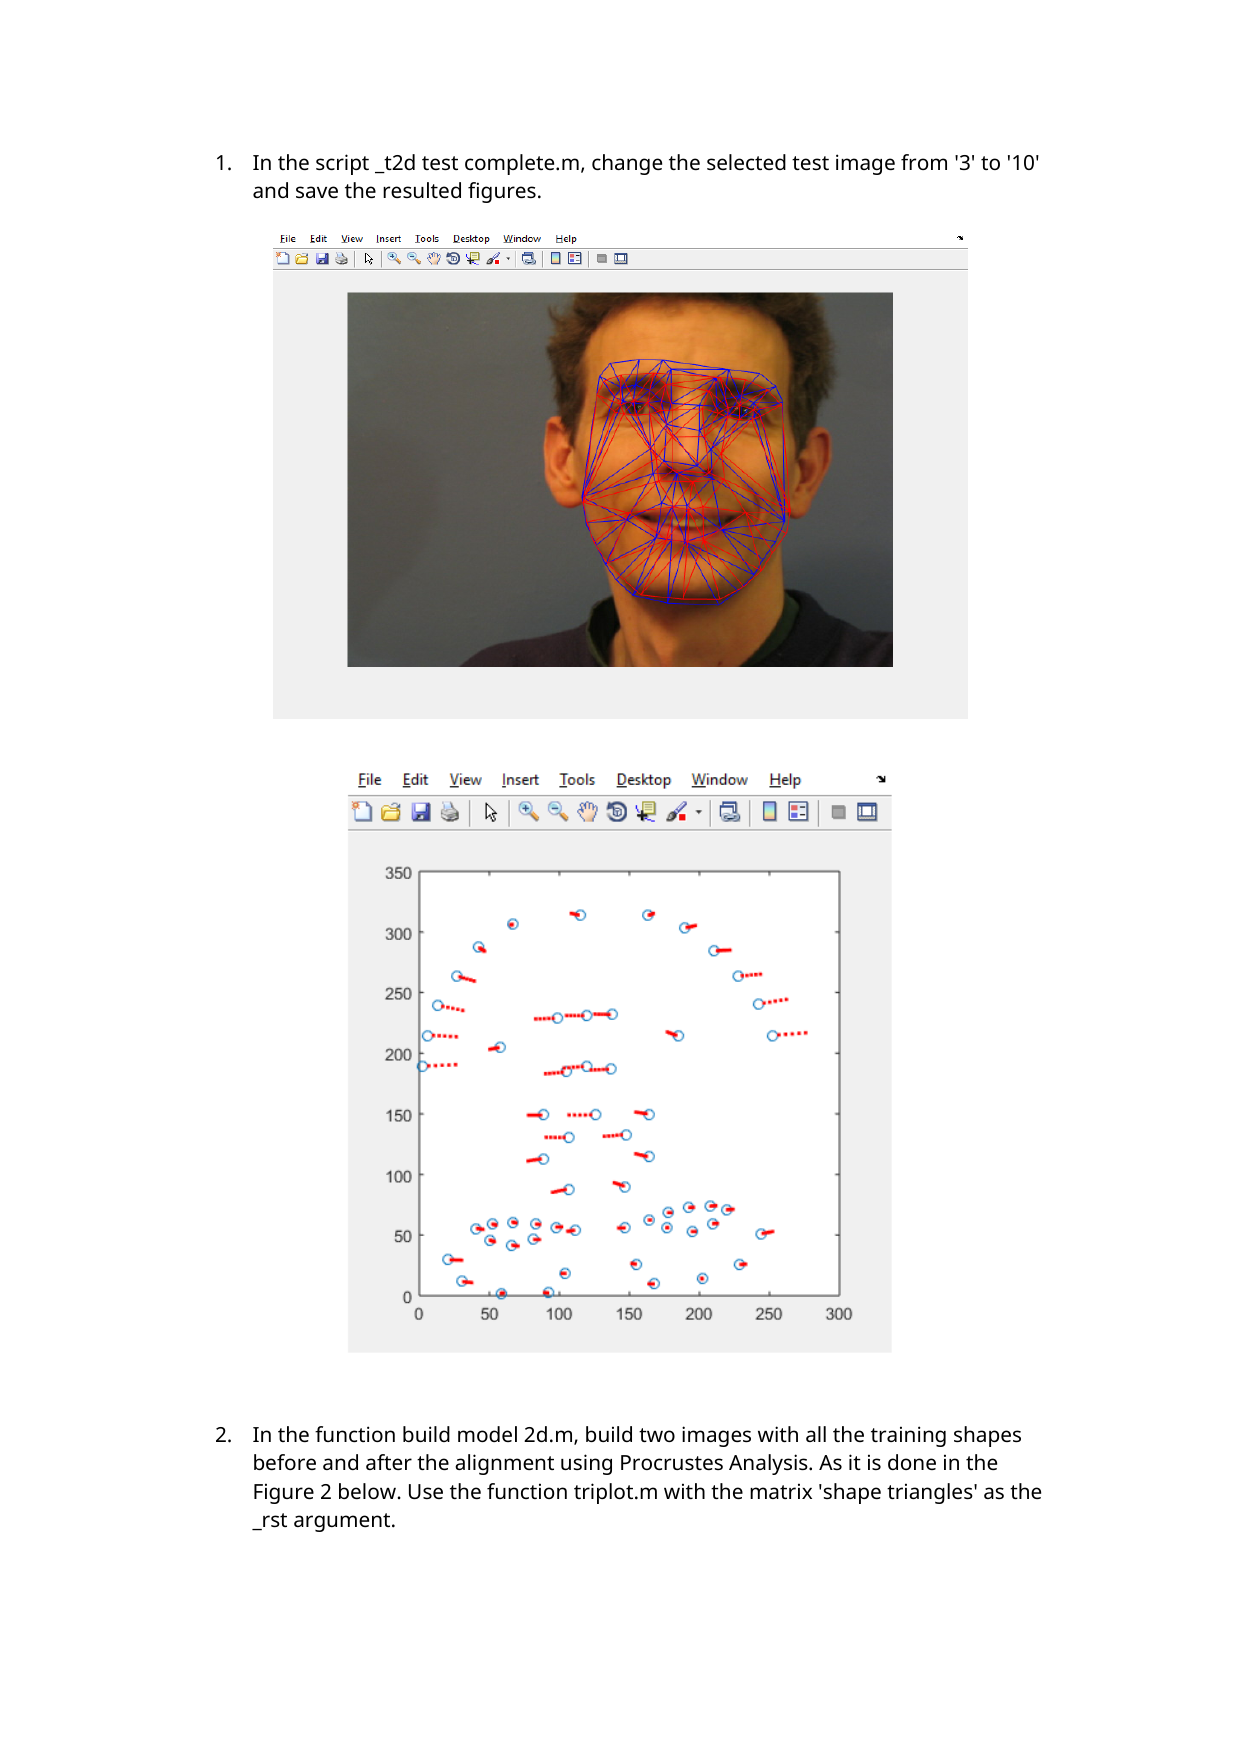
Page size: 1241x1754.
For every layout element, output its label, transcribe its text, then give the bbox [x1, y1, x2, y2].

list In the function build model 2d.m, build two images with all the training shapes before and after the alignment using Procrustes Analysis. As it is done in the Figure 2 below. Use the function triplot.m with the matrix 'shape triangles' as the _rst argument. [215, 1420, 1063, 1534]
list In the script _t2d test complete.m, change the selected test image from '3' to '10' and save the resulted figures. [215, 148, 1063, 204]
